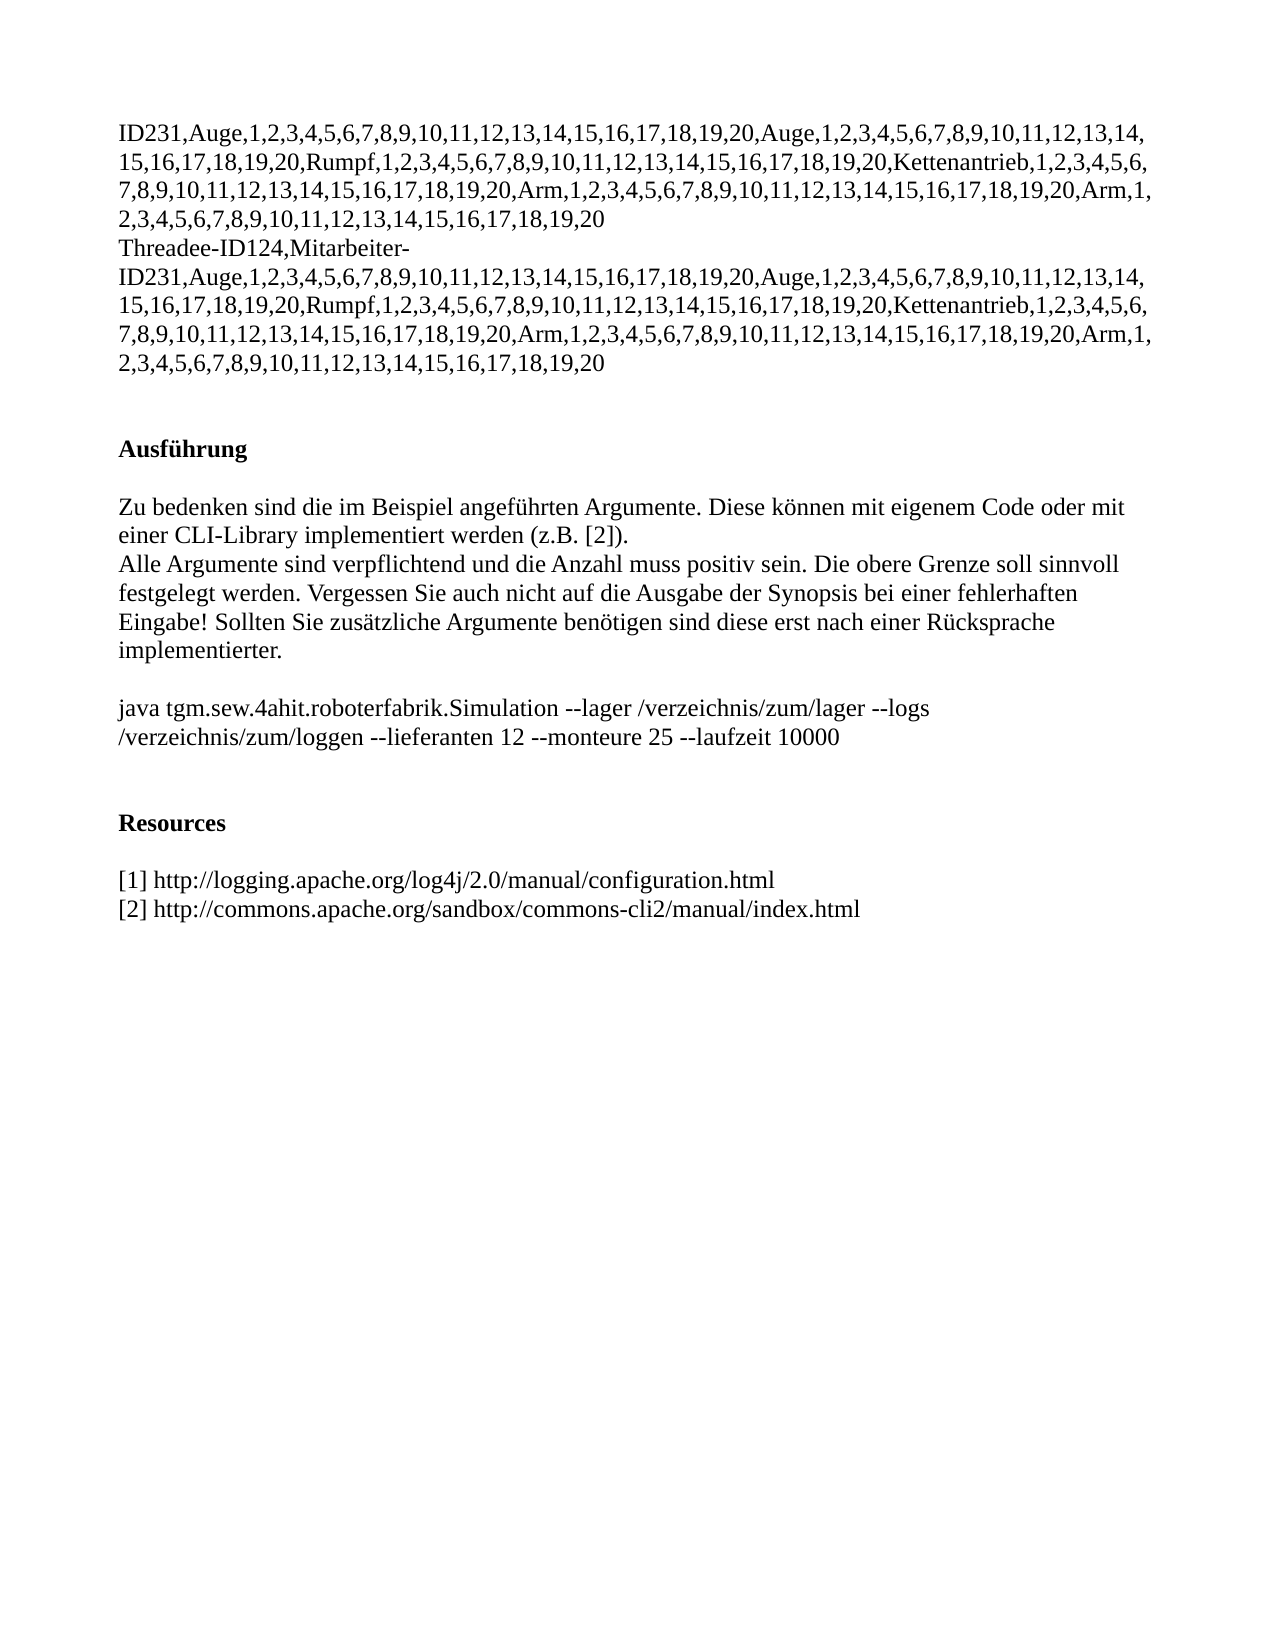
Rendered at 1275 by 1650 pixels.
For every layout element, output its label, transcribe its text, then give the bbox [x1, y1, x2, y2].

text ID231,Auge,1,2,3,4,5,6,7,8,9,10,11,12,13,14,15,16,17,18,19,20,Auge,1,2,3,4,5,6,7,8,9,10,11,12,13,14,15,16,17,18,19,20,Rumpf,1,2,3,4,5,6,7,8,9,10,11,12,13,14,15,16,17,18,19,20,Kettenantrieb,1,2,3,4,5,6,7,8,9,10,11,12,13,14,15,16,17,18,19,20,Arm,1,2,3,4,5,6,7,8,9,10,11,12,13,14,15,16,17,18,19,20,Arm,1,2,3,4,5,6,7,8,9,10,11,12,13,14,15,16,17,18,19,20 Threadee-ID124,Mitarbeiter-ID231,Auge,1,2,3,4,5,6,7,8,9,10,11,12,13,14,15,16,17,18,19,20,Auge,1,2,3,4,5,6,7,8,9,10,11,12,13,14,15,16,17,18,19,20,Rumpf,1,2,3,4,5,6,7,8,9,10,11,12,13,14,15,16,17,18,19,20,Kettenantrieb,1,2,3,4,5,6,7,8,9,10,11,12,13,14,15,16,17,18,19,20,Arm,1,2,3,4,5,6,7,8,9,10,11,12,13,14,15,16,17,18,19,20,Arm,1,2,3,4,5,6,7,8,9,10,11,12,13,14,15,16,17,18,19,20 Ausführung Zu bedenken sind die im Beispiel angeführten Argumente. Diese können mit eigenem Code oder mit einer CLI-Library implementiert werden (z.B. [2]). Alle Argumente sind verpflichtend und die Anzahl muss positiv sein. Die obere Grenze soll sinnvoll festgelegt werden. Vergessen Sie auch nicht auf die Ausgabe der Synopsis bei einer fehlerhaften Eingabe! Sollten Sie zusätzliche Argumente benötigen sind diese erst nach einer Rücksprache implementierter. java tgm.sew.4ahit.roboterfabrik.Simulation --lager /verzeichnis/zum/lager --logs /verzeichnis/zum/loggen --lieferanten 12 --monteure 25 --laufzeit 10000 Resources [1] http://logging.apache.org/log4j/2.0/manual/configuration.html [2] http://commons.apache.org/sandbox/commons-cli2/manual/index.html [118, 118, 1157, 923]
